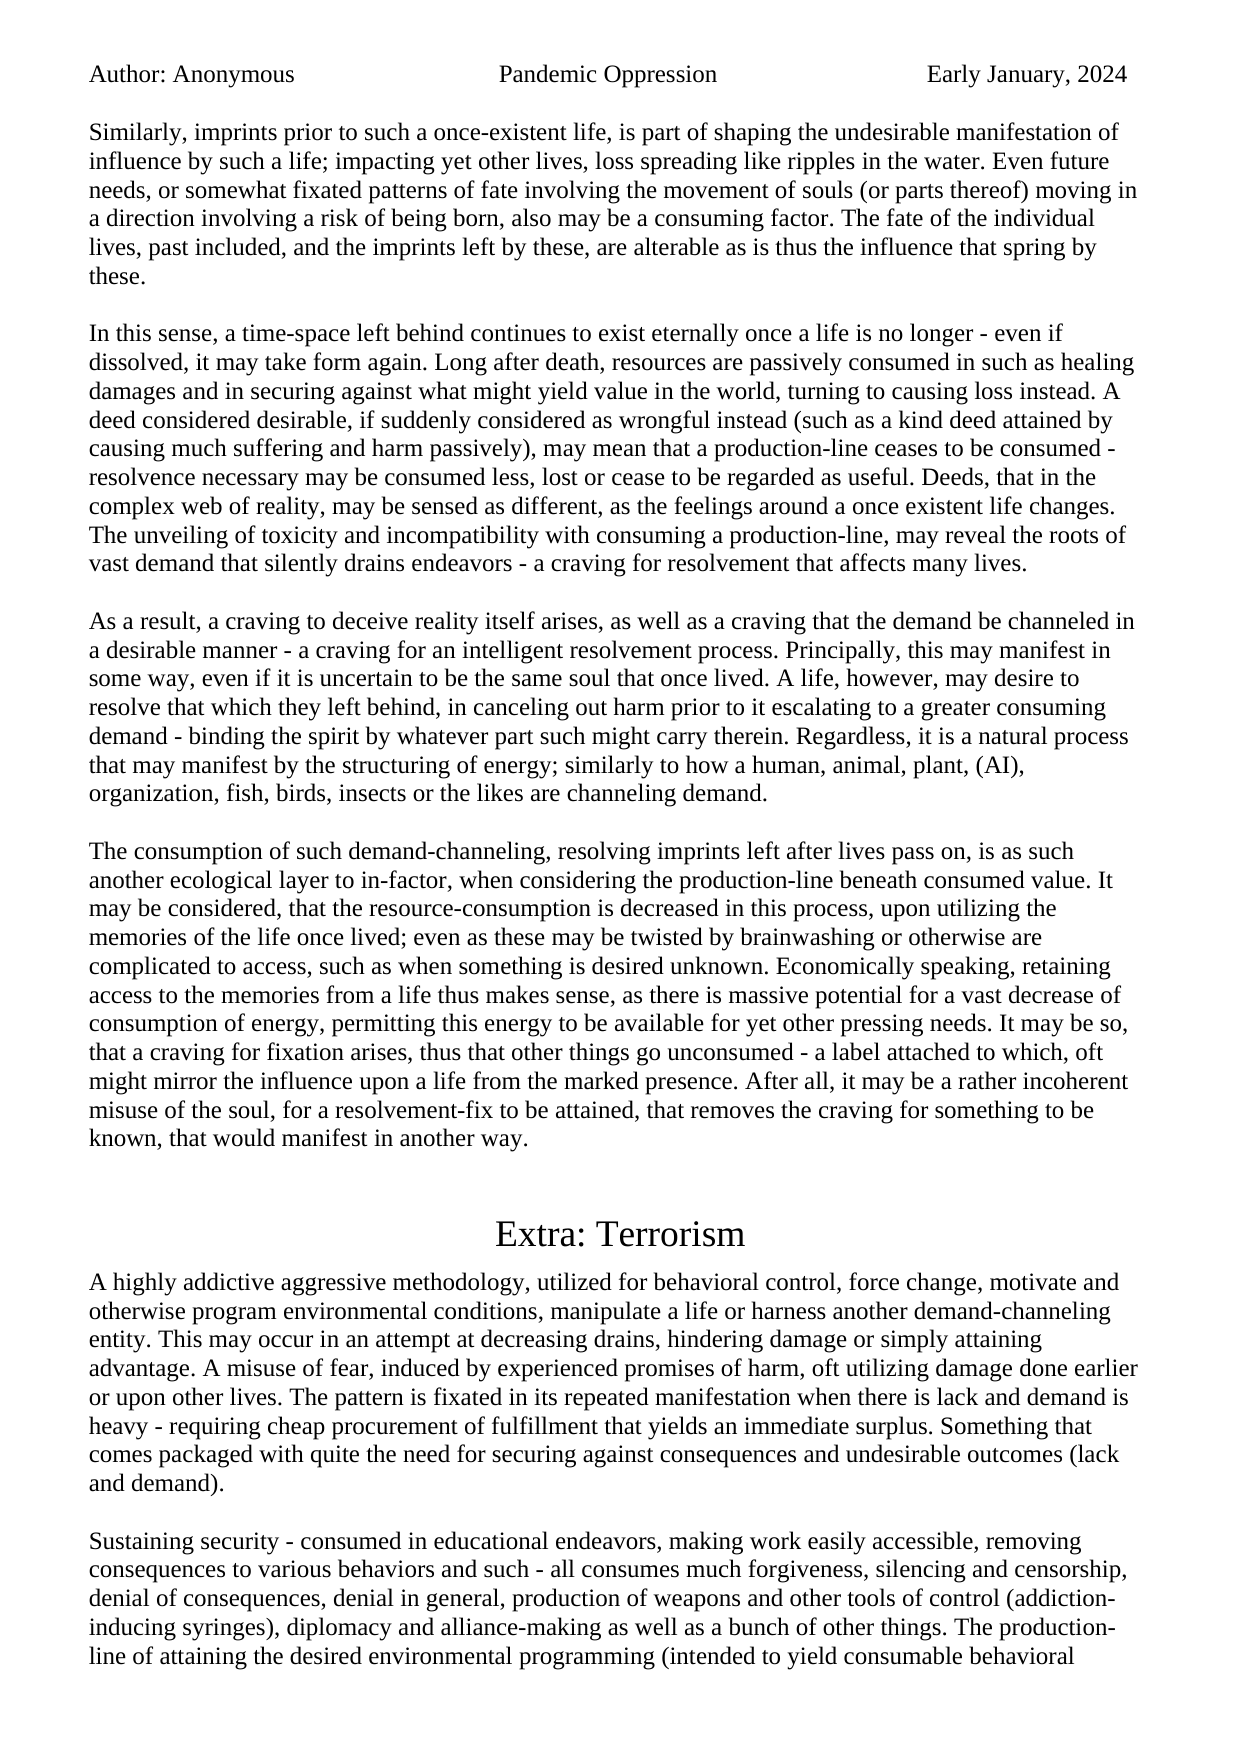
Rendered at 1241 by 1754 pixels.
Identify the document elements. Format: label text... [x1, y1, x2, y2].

text The consumption of such demand-channeling, resolving imprints left after lives pass on, is as such another ecological layer to in-factor, when considering the production-line beneath consumed value. It may be considered, that the resource-consumption is decreased in this process, upon utilizing the memories of the life once lived; even as these may be twisted by brainwashing or otherwise are complicated to access, such as when something is desired unknown. Economically speaking, retaining access to the memories from a life thus makes sense, as there is massive potential for a vast decrease of consumption of energy, permitting this energy to be available for yet other pressing needs. It may be so, that a craving for fixation arises, thus that other things go unconsumed - a label attached to which, oft might mirror the influence upon a life from the marked presence. After all, it may be a rather incoherent misuse of the soul, for a resolvement-fix to be attained, that removes the craving for something to be known, that would manifest in another way. [88, 836, 1152, 1152]
text Sustaining security - consumed in educational endeavors, making work easily accessible, removing consequences to various behaviors and such - all consumes much forgiveness, silencing and censorship, denial of consequences, denial in general, production of weapons and other tools of control (addiction-inducing syringes), diplomacy and alliance-making as well as a bunch of other things. The production-line of attaining the desired environmental programming (intended to yield consumable behavioral [88, 1526, 1152, 1669]
text A highly addictive aggressive methodology, utilized for behavioral control, force change, motivate and otherwise program environmental conditions, manipulate a life or harness another demand-channeling entity. This may occur in an attempt at decreasing drains, hindering damage or simply attaining advantage. A misuse of fear, induced by experienced promises of harm, oft utilizing damage done earlier or upon other lives. The pattern is fixated in its repeated manifestation when there is lack and demand is heavy - requiring cheap procurement of fulfillment that yields an immediate surplus. Something that comes packaged with quite the need for securing against consequences and undesirable outcomes (lack and demand). [88, 1267, 1152, 1497]
text In this sense, a time-space left behind continues to exist eternally once a life is no longer - even if dissolved, it may take form again. Long after death, resources are passively consumed in such as healing damages and in securing against what might yield value in the world, turning to causing loss instead. A deed considered desirable, if suddenly considered as wrongful instead (such as a kind deed attained by causing much suffering and harm passively), may mean that a production-line ceases to be consumed - resolvence necessary may be consumed less, lost or cease to be regarded as useful. Deeds, that in the complex web of reality, may be sensed as different, as the feelings around a once existent life changes. The unveiling of toxicity and incompatibility with consuming a production-line, may reveal the roots of vast demand that silently drains endeavors - a craving for resolvement that affects many lives. [88, 318, 1152, 577]
text As a result, a craving to deceive reality itself arises, as well as a craving that the demand be channeled in a desirable manner - a craving for an intelligent resolvement process. Principally, this may manifest in some way, even if it is uncertain to be the same soul that once lived. A life, however, may desire to resolve that which they left behind, in canceling out harm prior to it escalating to a greater consuming demand - binding the spirit by whatever part such might carry therein. Regardless, it is a natural process that may manifest by the structuring of energy; similarly to how a human, animal, plant, (AI), organization, fish, birds, insects or the likes are channeling demand. [88, 606, 1152, 807]
text Similarly, imprints prior to such a once-existent life, is part of shaping the undesirable manifestation of influence by such a life; impacting yet other lives, loss spreading like ripples in the water. Even future needs, or somewhat fixated patterns of fate involving the movement of souls (or parts thereof) moving in a direction involving a risk of being born, also may be a consuming factor. The fate of the individual lives, past included, and the imprints left by these, are alterable as is thus the influence that spring by these. [88, 117, 1152, 290]
subtitle Extra: Terrorism [88, 1211, 1152, 1254]
